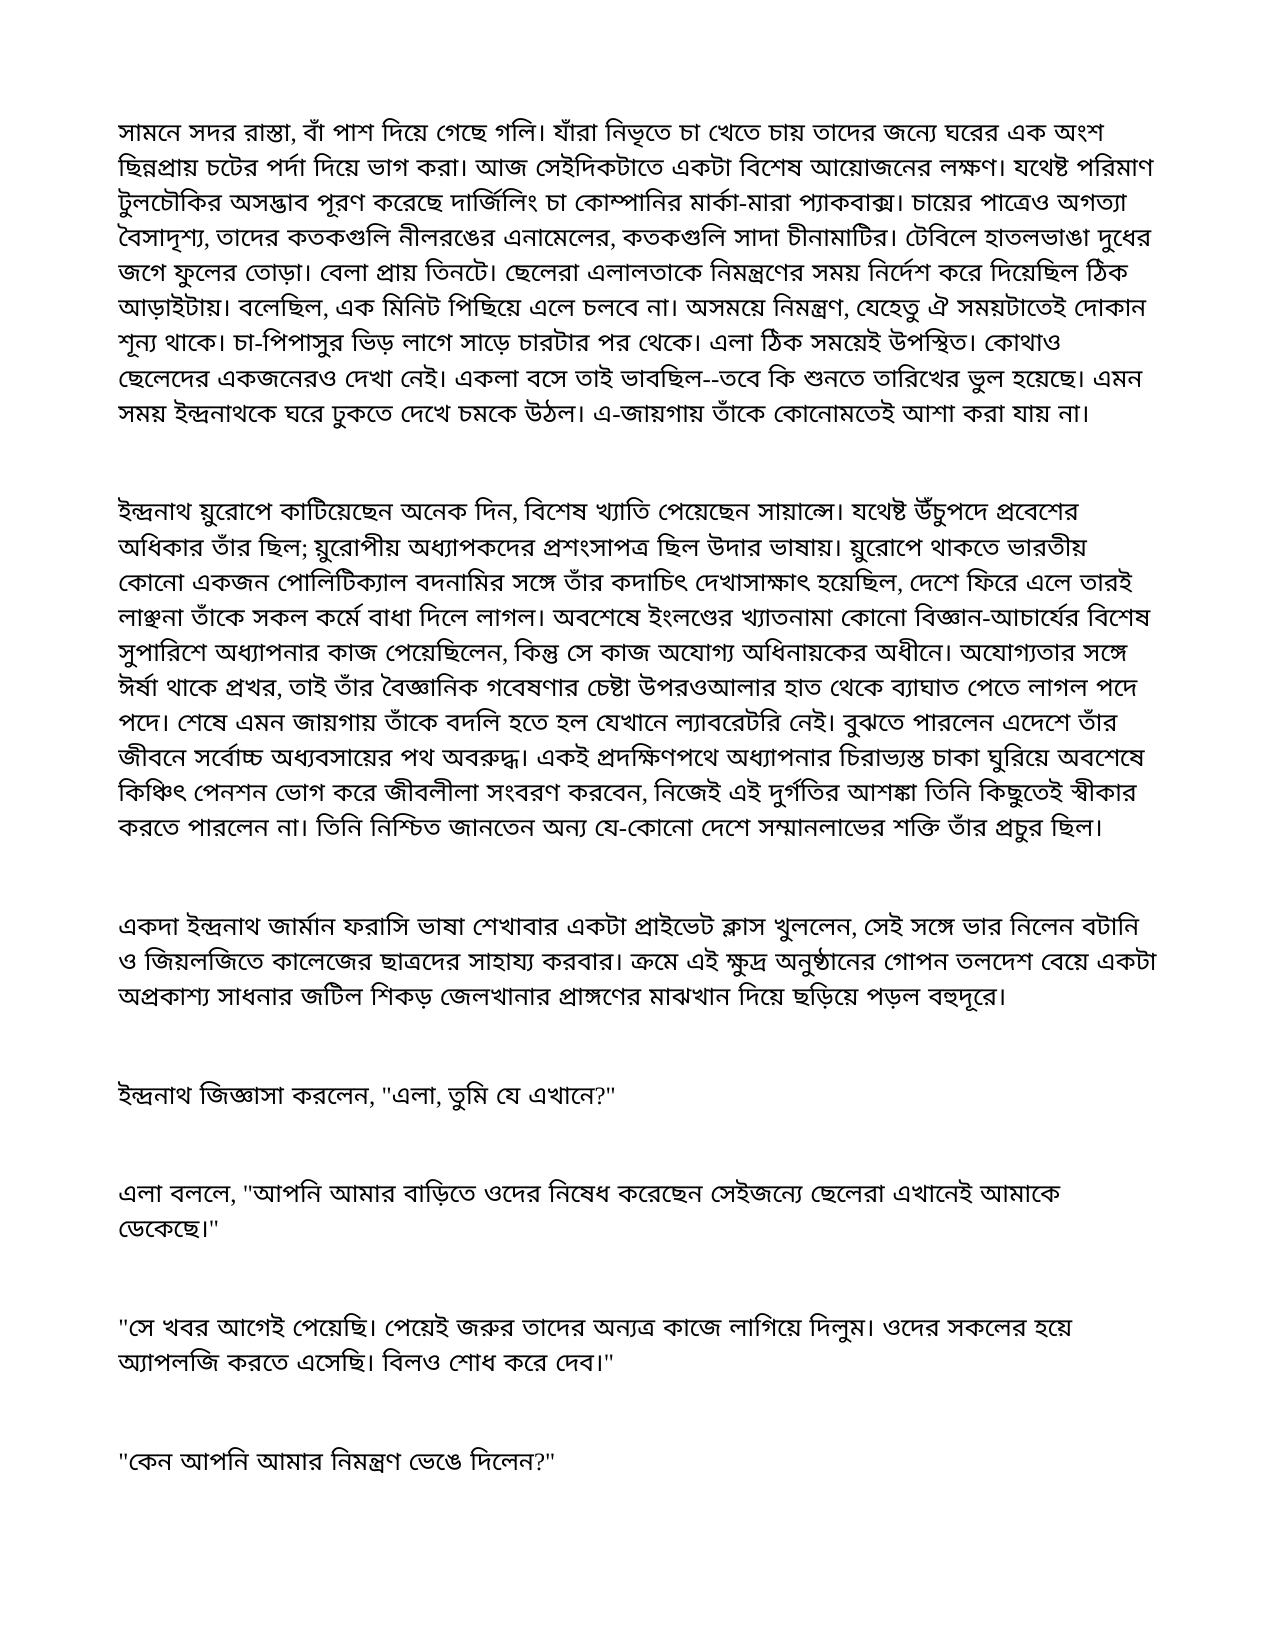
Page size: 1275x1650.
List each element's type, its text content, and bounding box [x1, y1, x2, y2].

text "কেন আপনি আমার নিমন্ত্রণ ভেঙে দিলেন?" [118, 1447, 1157, 1476]
text ইন্দ্রনাথ য়ুরোপে কাটিয়েছেন অনেক দিন, বিশেষ খ্যাতি পেয়েছেন সায়ান্সে। যথেষ্ট উঁচুপদে প্রবেশের অধিকার তাঁর ছিল; য়ুরোপীয় অধ্যাপকদের প্রশংসাপত্র ছিল উদার ভাষায়। য়ুরোপে থাকতে ভারতীয় কোনো একজন পোলিটিক্যাল বদনামির সঙ্গে তাঁর কদাচিৎ দেখাসাক্ষাৎ হয়েছিল, দেশে ফিরে এলে তারই লাঞ্ছনা তাঁকে সকল কর্মে বাধা দিলে লাগল। অবশেষে ইংলণ্ডের খ্যাতনামা কোনো বিজ্ঞান-আচার্যের বিশেষ সুপারিশে অধ্যাপনার কাজ পেয়েছিলেন, কিন্তু সে কাজ অযোগ্য অধিনায়কের অধীনে। অযোগ্যতার সঙ্গে ঈর্ষা থাকে প্রখর, তাই তাঁর বৈজ্ঞানিক গবেষণার চেষ্টা উপরওআলার হাত থেকে ব্যাঘাত পেতে লাগল পদে পদে। শেষে এমন জায়গায় তাঁকে বদলি হতে হল যেখানে ল্যাবরেটরি নেই। বুঝতে পারলেন এদেশে তাঁর জীবনে সর্বোচ্চ অধ্যবসায়ের পথ অবরুদ্ধ। একই প্রদক্ষিণপথে অধ্যাপনার চিরাভ্যস্ত চাকা ঘুরিয়ে অবশেষে কিঞ্চিৎ পেনশন ভোগ করে জীবলীলা সংবরণ করবেন, নিজেই এই দুর্গতির আশঙ্কা তিনি কিছুতেই স্বীকার করতে পারলেন না। তিনি নিশ্চিত জানতেন অন্য যে-কোনো দেশে সম্মানলাভের শক্তি তাঁর প্রচুর ছিল। [118, 497, 1157, 842]
text একদা ইন্দ্রনাথ জার্মান ফরাসি ভাষা শেখাবার একটা প্রাইভেট ক্লাস খুললেন, সেই সঙ্গে ভার নিলেন বটানি ও জিয়লজিতে কালেজের ছাত্রদের সাহায্য করবার। ক্রমে এই ক্ষুদ্র অনুষ্ঠানের গোপন তলদেশ বেয়ে একটা অপ্রকাশ্য সাধনার জটিল শিকড় জেলখানার প্রাঙ্গণের মাঝখান দিয়ে ছড়িয়ে পড়ল বহুদূরে। [118, 912, 1157, 1011]
text ইন্দ্রনাথ জিজ্ঞাসা করলেন, "এলা, তুমি যে এখানে?" [118, 1081, 1157, 1110]
text সামনে সদর রাস্তা, বাঁ পাশ দিয়ে গেছে গলি। যাঁরা নিভৃতে চা খেতে চায় তাদের জন্যে ঘরের এক অংশ ছিন্নপ্রায় চটের পর্দা দিয়ে ভাগ করা। আজ সেইদিকটাতে একটা বিশেষ আয়োজনের লক্ষণ। যথেষ্ট পরিমাণ টুলচৌকির অসদ্ভাব পূরণ করেছে দার্জিলিং চা কোম্পানির মার্কা-মারা প্যাকবাক্স। চায়ের পাত্রেও অগত্যা বৈসাদৃশ্য, তাদের কতকগুলি নীলরঙের এনামেলের, কতকগুলি সাদা চীনামাটির। টেবিলে হাতলভাঙা দুধের জগে ফুলের তোড়া। বেলা প্রায় তিনটে। ছেলেরা এলালতাকে নিমন্ত্রণের সময় নির্দেশ করে দিয়েছিল ঠিক আড়াইটায়। বলেছিল, এক মিনিট পিছিয়ে এলে চলবে না। অসময়ে নিমন্ত্রণ, যেহেতু ঐ সময়টাতেই দোকান শূন্য থাকে। চা-পিপাসুর ভিড় লাগে সাড়ে চারটার পর থেকে। এলা ঠিক সময়েই উপস্থিত। কোথাও ছেলেদের একজনেরও দেখা নেই। একলা বসে তাই ভাবছিল--তবে কি শুনতে তারিখের ভুল হয়েছে। এমন সময় ইন্দ্রনাথকে ঘরে ঢুকতে দেখে চমকে উঠল। এ-জায়গায় তাঁকে কোনোমতেই আশা করা যায় না। [118, 118, 1157, 428]
text এলা বললে, "আপনি আমার বাড়িতে ওদের নিষেধ করেছেন সেইজন্যে ছেলেরা এখানেই আমাকে ডেকেছে।" [118, 1179, 1157, 1244]
text "সে খবর আগেই পেয়েছি। পেয়েই জরুর তাদের অন্যত্র কাজে লাগিয়ে দিলুম। ওদের সকলের হয়ে অ্যাপলজি করতে এসেছি। বিলও শোধ করে দেব।" [118, 1313, 1157, 1378]
